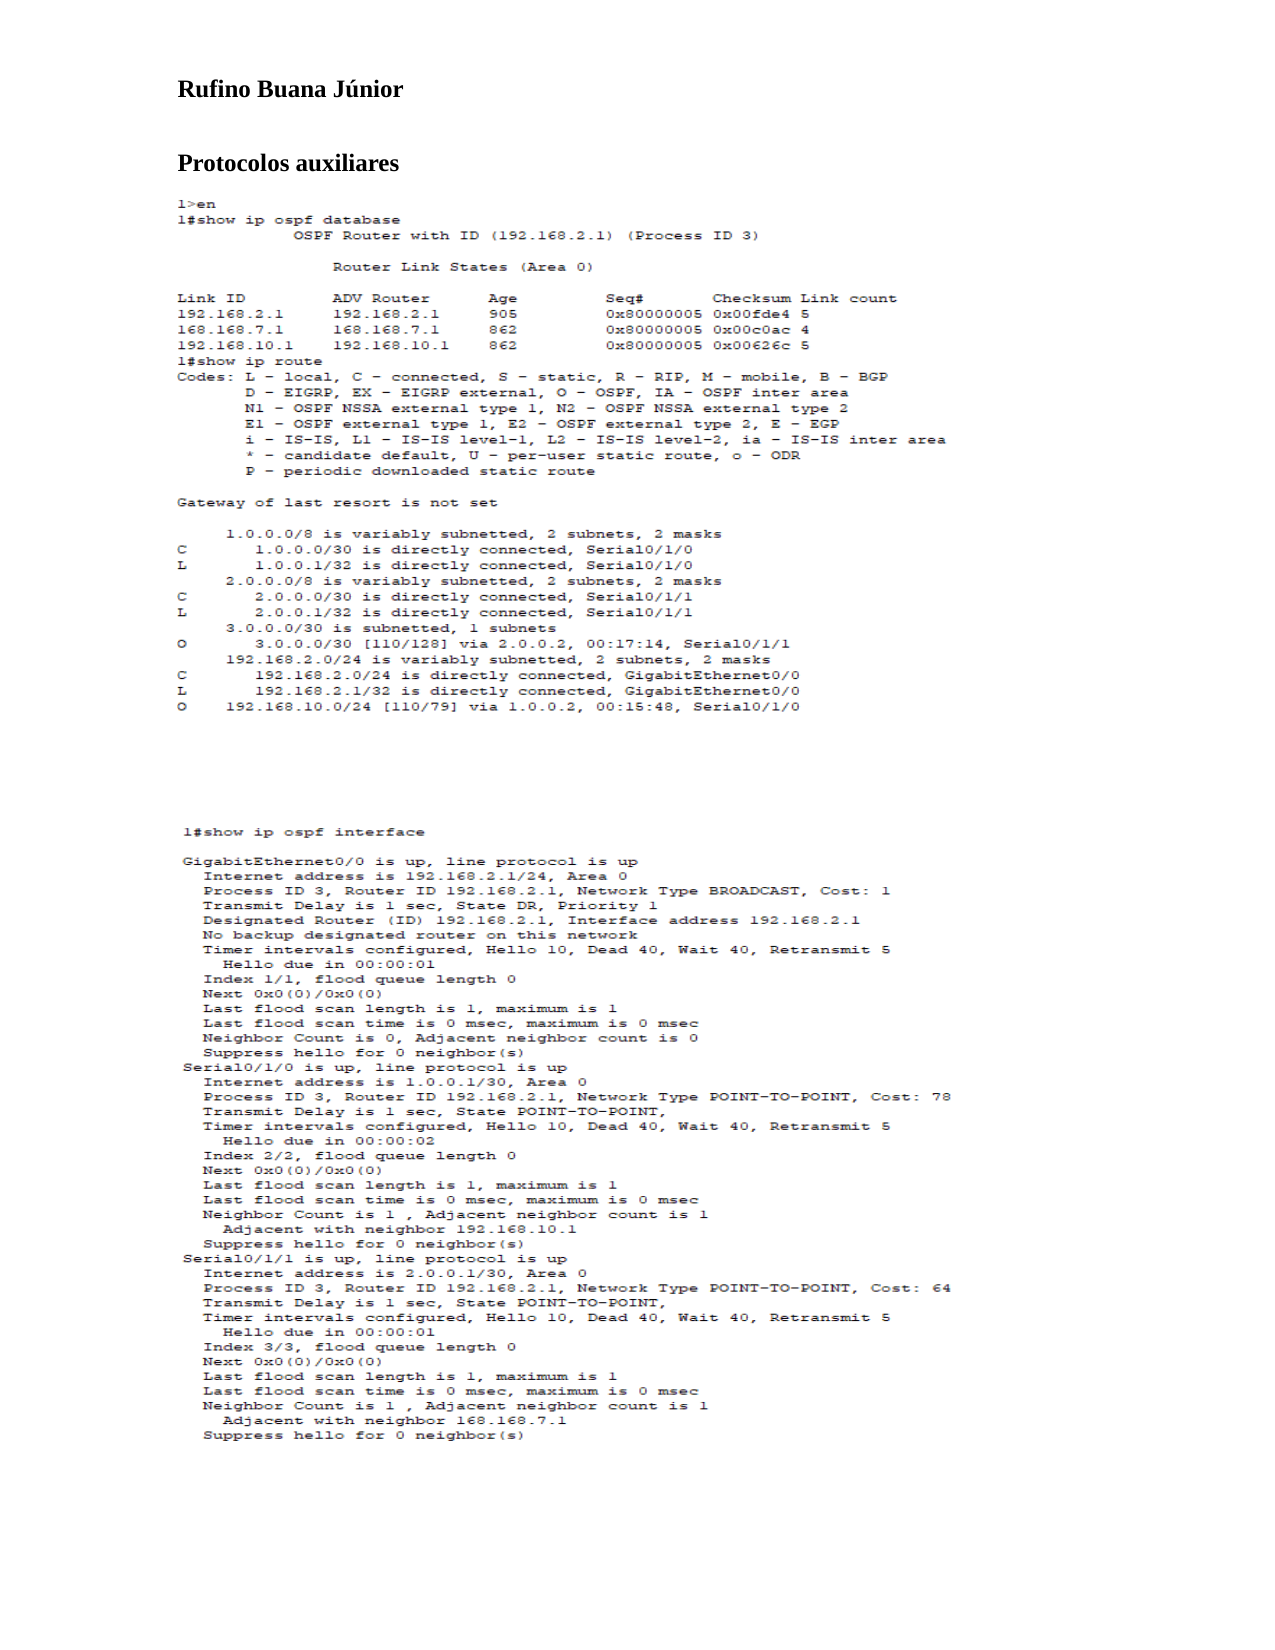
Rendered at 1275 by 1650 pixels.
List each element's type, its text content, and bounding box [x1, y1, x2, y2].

text Protocolos auxiliares [177, 148, 1098, 176]
